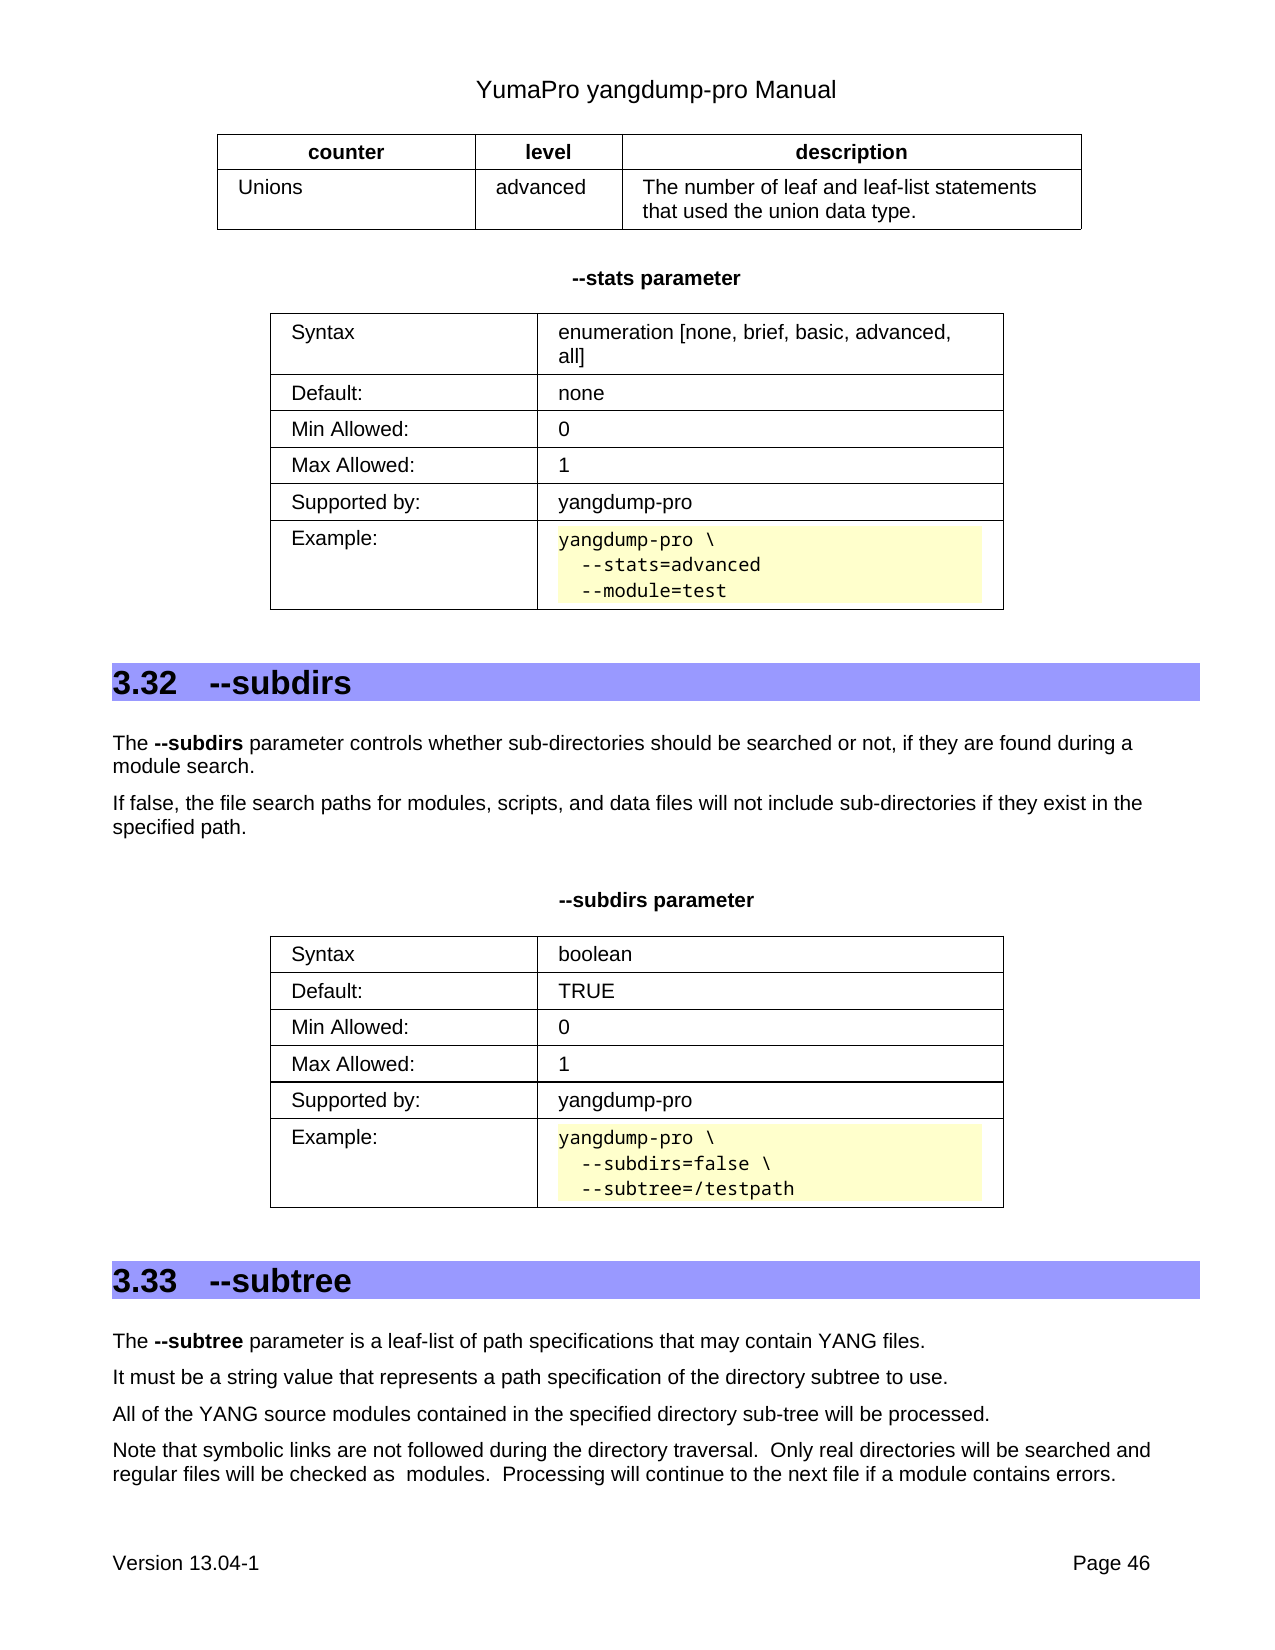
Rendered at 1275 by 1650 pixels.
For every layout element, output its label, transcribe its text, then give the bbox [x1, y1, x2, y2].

table_header enumeration [none, brief, basic, advanced, all] [538, 314, 1003, 374]
table_cell TRUE [538, 973, 1003, 1008]
text All of the YANG source modules contained in the specified directory sub-tree will be processed. [112, 1402, 1200, 1426]
text Note that symbolic links are not followed during the directory traversal. Only real directories will be searched and regular files will be checked as modules. Processing will continue to the next file if a module contains errors. [112, 1438, 1200, 1486]
table_cell Max Allowed: [271, 448, 537, 483]
table_cell Unions [218, 170, 475, 229]
table_cell 0 [538, 1010, 1003, 1045]
text The --subtree parameter is a leaf-list of path specifications that may contain YANG files. [112, 1329, 1200, 1353]
table_cell advanced [476, 170, 622, 229]
table_header counter [218, 135, 475, 169]
table_cell Supported by: [271, 484, 537, 519]
table_cell 1 [538, 1046, 1003, 1081]
table_cell Example: [271, 521, 537, 608]
table_cell Max Allowed: [271, 1046, 537, 1081]
table_cell Default: [271, 375, 537, 410]
table_header Syntax [271, 937, 537, 972]
table_cell none [538, 375, 1003, 410]
table_cell Min Allowed: [271, 411, 537, 447]
subtitle --subtree [112, 1261, 1200, 1299]
table_cell yangdump-pro \ --subdirs=false \ --subtree=/testpath [538, 1119, 1003, 1207]
text If false, the file search paths for modules, scripts, and data files will not include sub-directories if they exist in the specified path. [112, 791, 1200, 839]
table_header Syntax [271, 314, 537, 374]
table_header level [476, 135, 622, 169]
subtitle --subdirs parameter [127, 888, 1185, 912]
table_cell yangdump-pro \ --stats=advanced --module=test [538, 521, 1003, 608]
table_cell yangdump-pro [538, 1083, 1003, 1118]
table_cell Min Allowed: [271, 1010, 537, 1045]
table_cell 0 [538, 411, 1003, 447]
table_cell 1 [538, 448, 1003, 483]
table_cell Default: [271, 973, 537, 1008]
subtitle --subdirs [112, 663, 1200, 701]
table_cell Supported by: [271, 1083, 537, 1118]
text The --subdirs parameter controls whether sub-directories should be searched or not, if they are found during a module search. [112, 730, 1200, 778]
table_header boolean [538, 937, 1003, 972]
table_cell The number of leaf and leaf-list statements that used the union data type. [623, 170, 1081, 229]
table_header description [623, 135, 1081, 169]
subtitle --stats parameter [127, 265, 1185, 289]
table_cell yangdump-pro [538, 484, 1003, 519]
text It must be a string value that represents a path specification of the directory subtree to use. [112, 1365, 1200, 1389]
table_cell Example: [271, 1119, 537, 1207]
